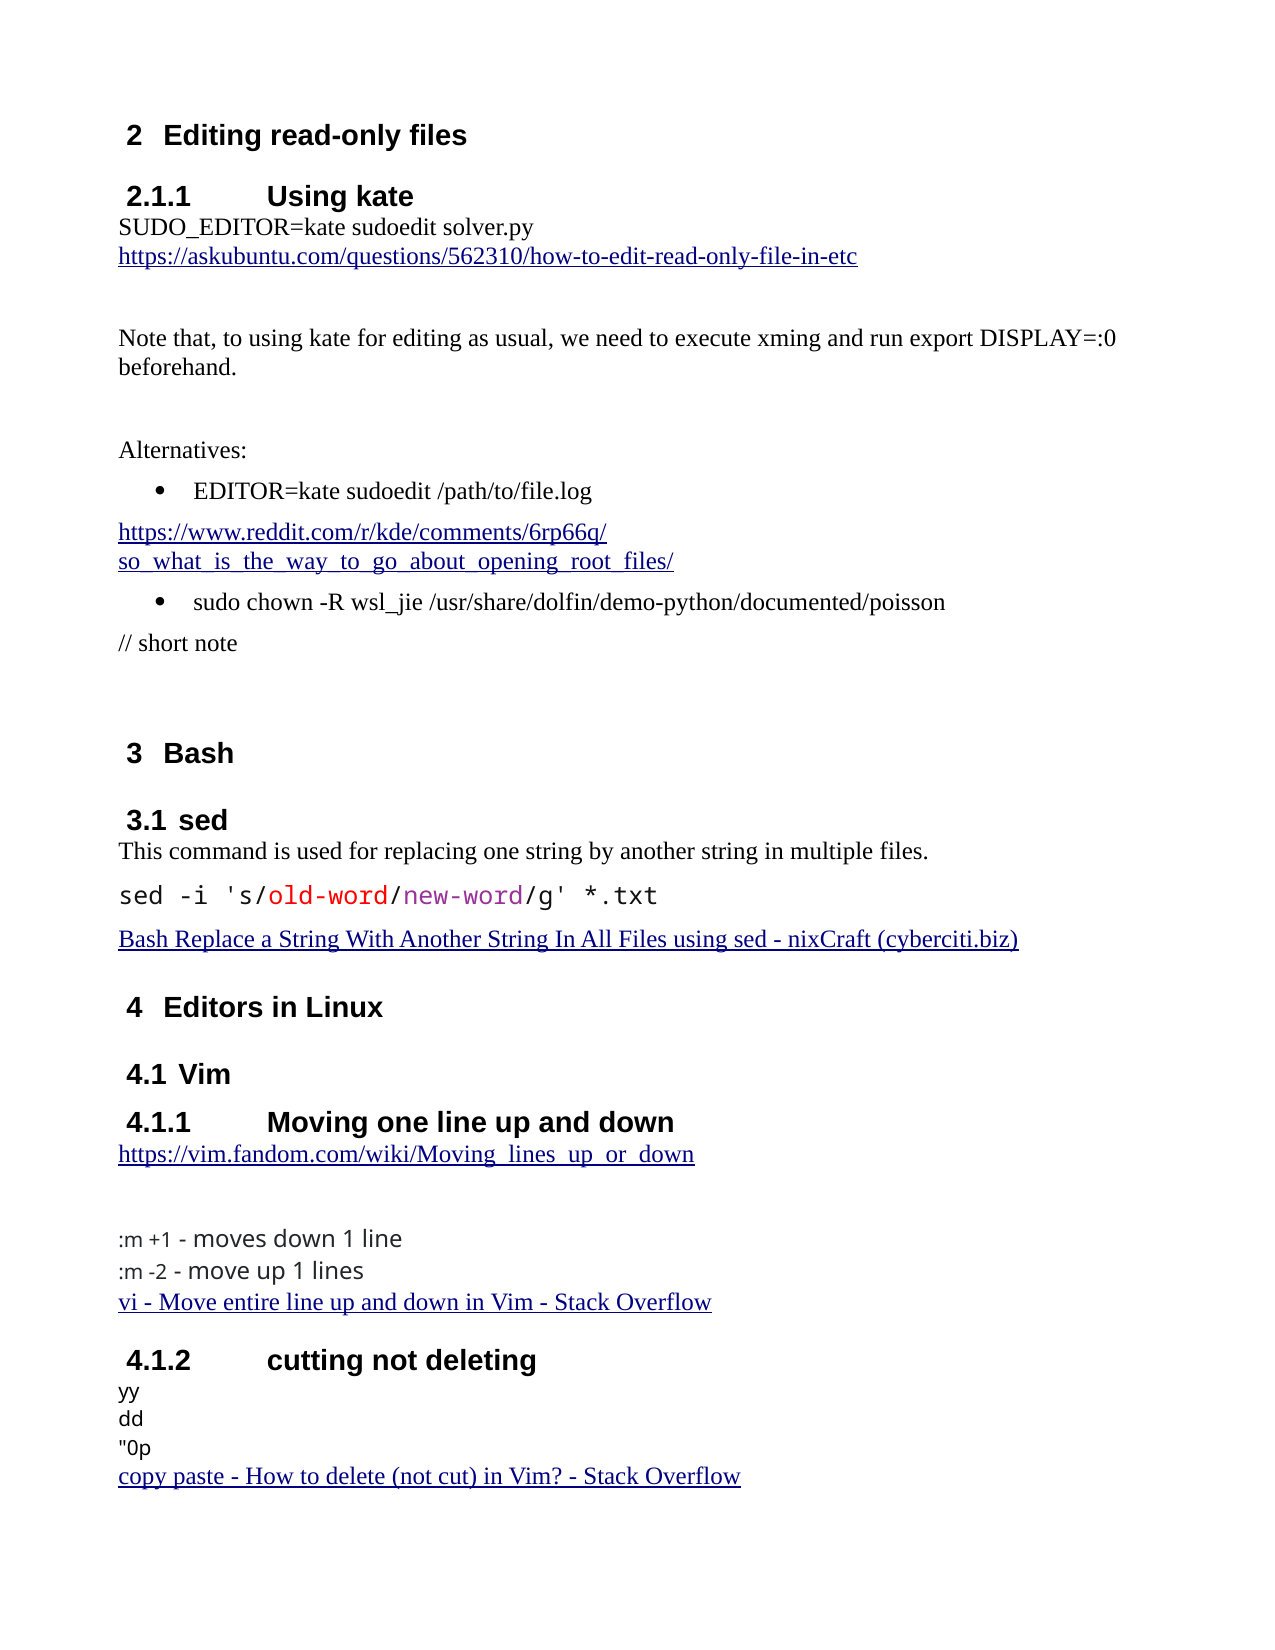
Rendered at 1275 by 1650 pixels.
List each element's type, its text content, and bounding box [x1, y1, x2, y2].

text https://www.reddit.com/r/kde/comments/6rp66q/so_what_is_the_way_to_go_about_opening_root_files/ [118, 517, 1157, 575]
text https://vim.fandom.com/wiki/Moving_lines_up_or_down [118, 1139, 1157, 1168]
text dd [118, 1404, 1157, 1433]
text :m +1 - moves down 1 line [118, 1222, 1157, 1254]
text This command is used for replacing one string by another string in multiple files. [118, 836, 1157, 865]
list EDITOR=kate sudoedit /path/to/file.log [156, 476, 1157, 505]
text sed -i 's/old-word/new-word/g' *.txt [118, 878, 1157, 912]
text // short note [118, 628, 1157, 657]
text SUDO_EDITOR=kate sudoedit solver.py [118, 212, 1157, 241]
text Alternatives: [118, 435, 1157, 463]
text Bash Replace a String With Another String In All Files using sed - nixCraft (cyberciti.biz) [118, 924, 1157, 953]
text :m -2 - move up 1 lines [118, 1254, 1157, 1287]
subtitle sed [118, 803, 1157, 836]
text yy [118, 1376, 1157, 1404]
text vi - Move entire line up and down in Vim - Stack Overflow [118, 1287, 1157, 1316]
list sudo chown -R wsl_jie /usr/share/dolfin/demo-python/documented/poisson [156, 587, 1157, 616]
subtitle Bash [118, 736, 1157, 769]
subtitle cutting not deleting [118, 1343, 1157, 1376]
subtitle Editing read-only files [118, 118, 1157, 152]
subtitle Using kate [118, 179, 1157, 212]
subtitle Editors in Linux [118, 991, 1157, 1024]
text copy paste - How to delete (not cut) in Vim? - Stack Overflow [118, 1461, 1157, 1490]
text "0p [118, 1433, 1157, 1461]
text https://askubuntu.com/questions/562310/how-to-edit-read-only-file-in-etc [118, 241, 1157, 270]
text Note that, to using kate for editing as usual, we need to execute xming and run export DISPLAY=:0 beforehand. [118, 323, 1157, 381]
subtitle Vim [118, 1057, 1157, 1091]
subtitle Moving one line up and down [118, 1106, 1157, 1139]
